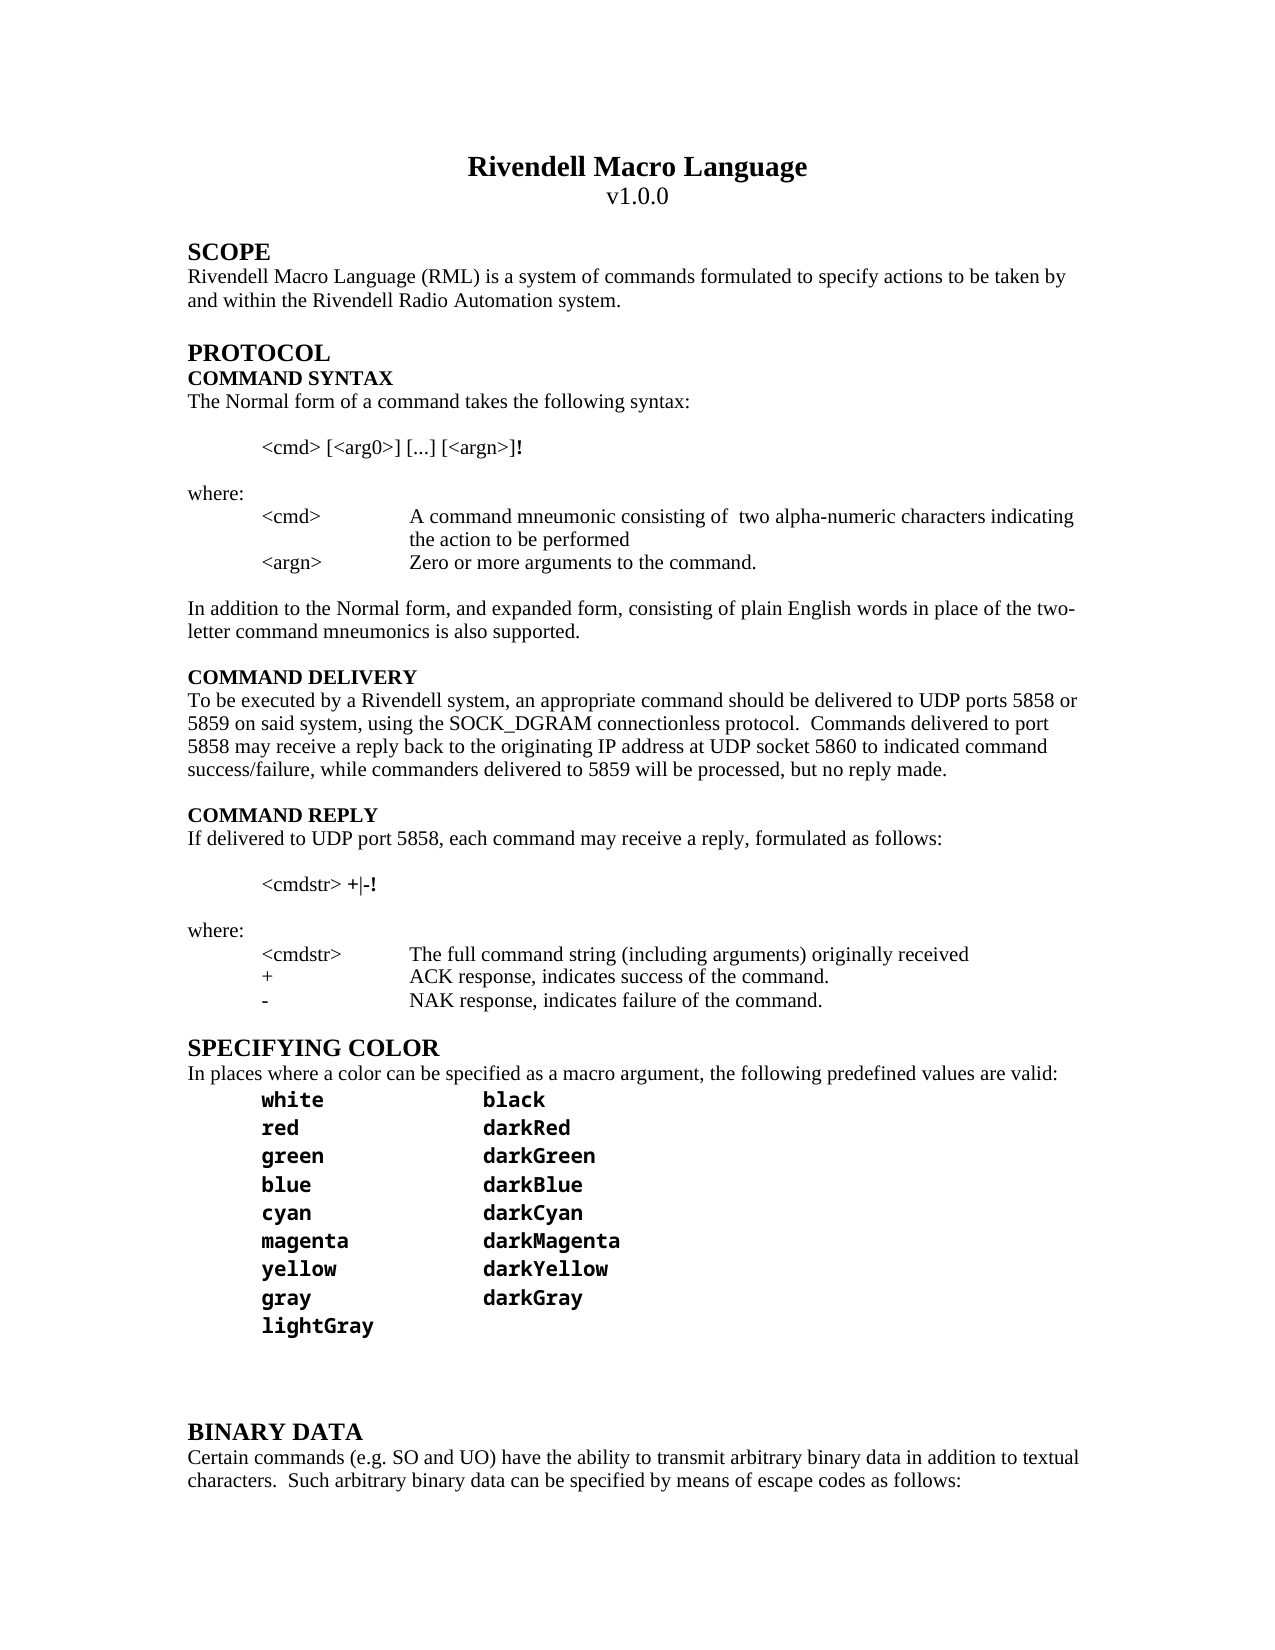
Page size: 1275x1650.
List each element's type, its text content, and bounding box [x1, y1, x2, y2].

text The Normal form of a command takes the following syntax: [187, 390, 1087, 413]
text red darkRed [187, 1113, 1087, 1142]
text yellow darkYellow [187, 1254, 1087, 1283]
text + ACK response, indicates success of the command. [187, 965, 1087, 988]
text SCOPE [187, 238, 1087, 265]
text <cmd> [<arg0>] [...] [<argn>]! [187, 436, 1087, 459]
text cyan darkCyan [187, 1198, 1087, 1226]
text In addition to the Normal form, and expanded form, consisting of plain English words in place of the two-letter command mneumonics is also supported. [187, 597, 1087, 643]
text To be executed by a Rivendell system, an appropriate command should be delivered to UDP ports 5858 or 5859 on said system, using the SOCK_DGRAM connectionless protocol. Commands delivered to port 5858 may receive a reply back to the originating IP address at UDP socket 5860 to indicated command success/failure, while commanders delivered to 5859 will be processed, but no reply made. [187, 689, 1087, 781]
text blue darkBlue [187, 1170, 1087, 1198]
text v1.0.0 [187, 182, 1087, 210]
text where: [187, 482, 1087, 505]
text where: [187, 919, 1087, 942]
text COMMAND DELIVERY [187, 666, 1087, 689]
text - NAK response, indicates failure of the command. [187, 988, 1087, 1011]
text Rivendell Macro Language [187, 150, 1087, 182]
text SPECIFYING COLOR [187, 1034, 1087, 1062]
text <cmdstr> The full command string (including arguments) originally received [187, 942, 1087, 965]
text magenta darkMagenta [187, 1226, 1087, 1254]
text In places where a color can be specified as a macro argument, the following predefined values are valid: [187, 1062, 1087, 1085]
text <cmdstr> +|-! [187, 873, 1087, 896]
text Certain commands (e.g. SO and UO) have the ability to transmit arbitrary binary data in addition to textual characters. Such arbitrary binary data can be specified by means of escape codes as follows: [187, 1446, 1087, 1492]
text BINARY DATA [187, 1418, 1087, 1446]
text green darkGreen [187, 1142, 1087, 1170]
text lightGray [187, 1311, 1087, 1339]
text Rivendell Macro Language (RML) is a system of commands formulated to specify actions to be taken by and within the Rivendell Radio Automation system. [187, 265, 1087, 311]
text <cmd> A command mneumonic consisting of two alpha-numeric characters indicating the action to be performed [187, 505, 1087, 551]
text COMMAND SYNTAX [187, 367, 1087, 390]
text PROTOCOL [187, 339, 1087, 367]
text white black [187, 1085, 1087, 1113]
text <argn> Zero or more arguments to the command. [187, 551, 1087, 574]
text If delivered to UDP port 5858, each command may receive a reply, formulated as follows: [187, 827, 1087, 850]
text COMMAND REPLY [187, 804, 1087, 827]
text gray darkGray [187, 1283, 1087, 1311]
